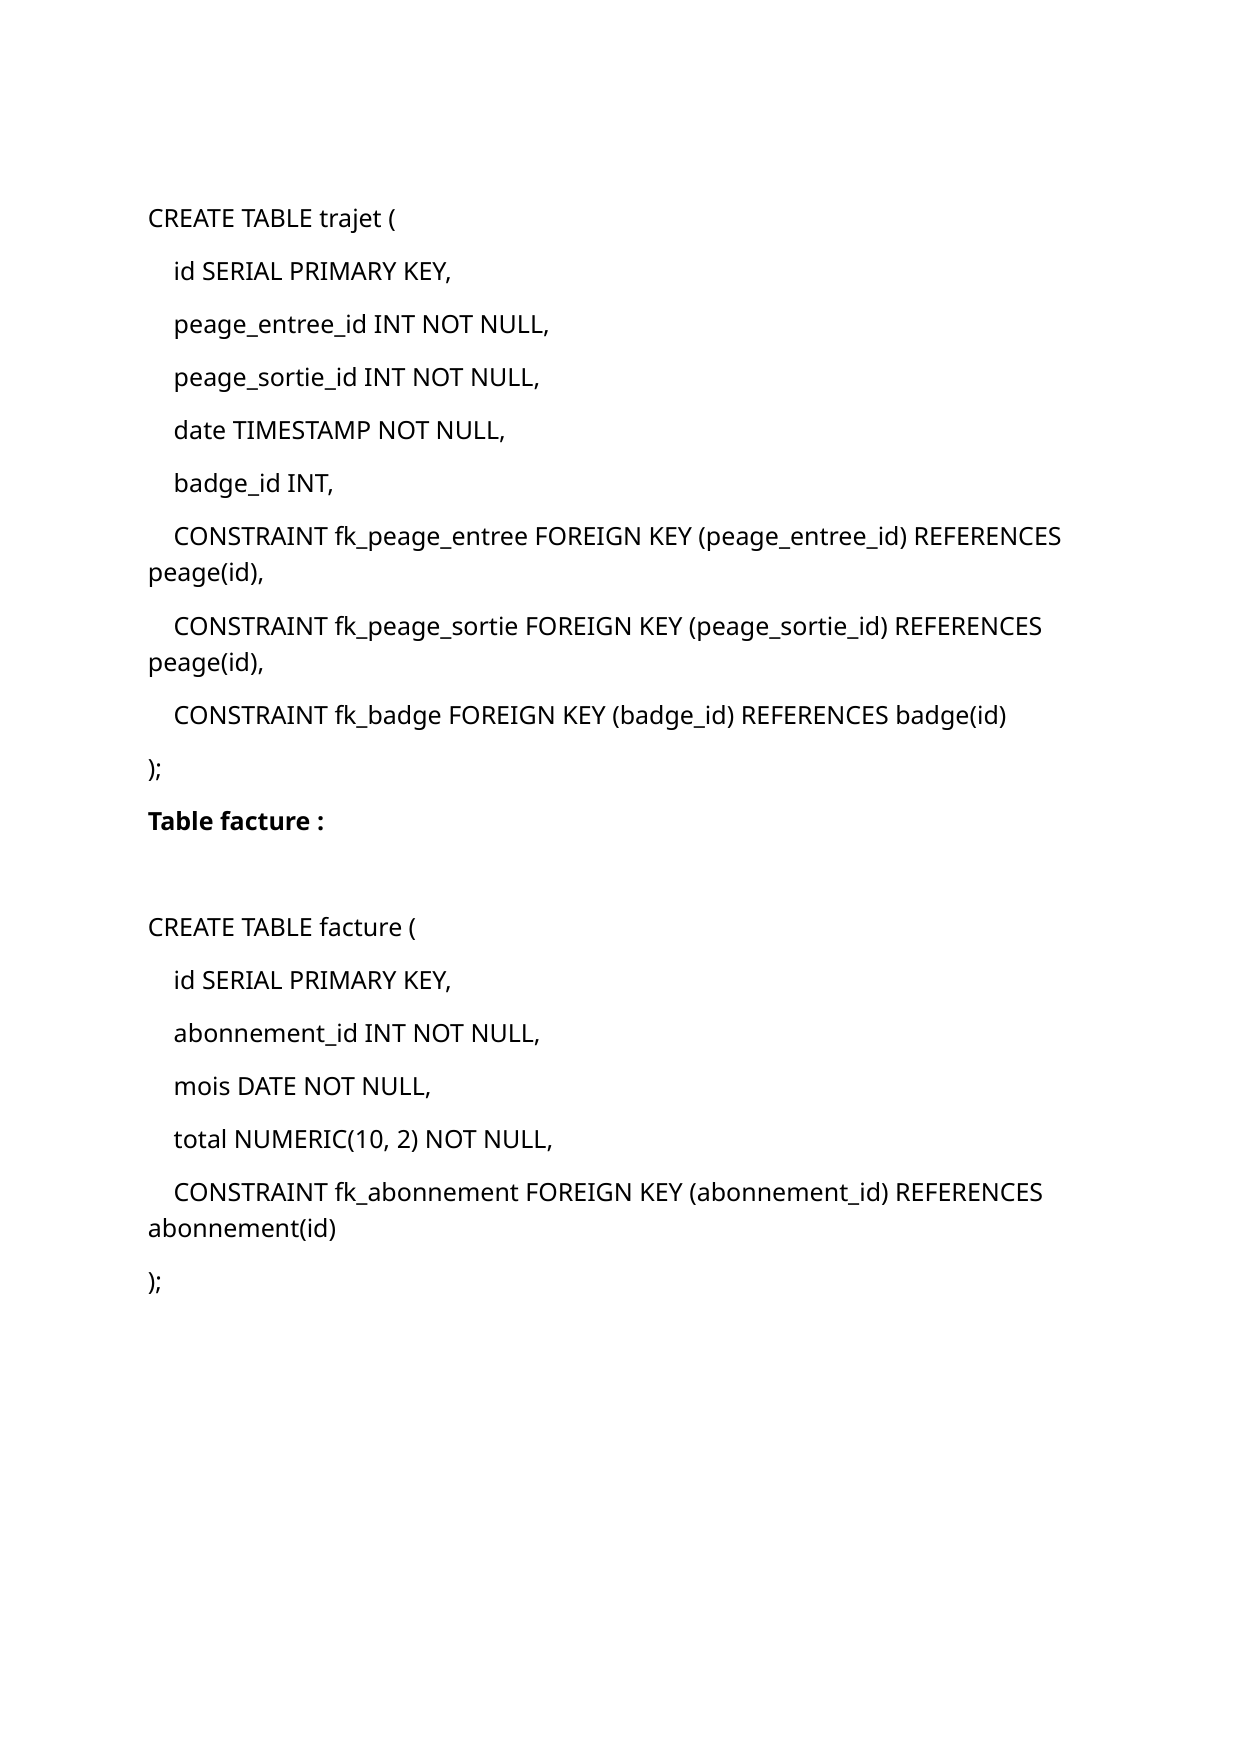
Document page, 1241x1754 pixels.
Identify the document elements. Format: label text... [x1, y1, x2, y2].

text CREATE TABLE facture ( [148, 909, 1093, 944]
text abonnement_id INT NOT NULL, [148, 1016, 1093, 1050]
text id SERIAL PRIMARY KEY, [148, 254, 1093, 288]
text CONSTRAINT fk_badge FOREIGN KEY (badge_id) REFERENCES badge(id) [148, 697, 1093, 732]
text CONSTRAINT fk_peage_entree FOREIGN KEY (peage_entree_id) REFERENCES peage(id), [148, 519, 1093, 589]
text mois DATE NOT NULL, [148, 1069, 1093, 1103]
text ); [148, 751, 1093, 784]
text date TIMESTAMP NOT NULL, [148, 413, 1093, 447]
text total NUMERIC(10, 2) NOT NULL, [148, 1122, 1093, 1156]
text CONSTRAINT fk_peage_sortie FOREIGN KEY (peage_sortie_id) REFERENCES peage(id), [148, 608, 1093, 678]
text badge_id INT, [148, 466, 1093, 500]
text CREATE TABLE trajet ( [148, 201, 1093, 235]
text peage_entree_id INT NOT NULL, [148, 307, 1093, 341]
text id SERIAL PRIMARY KEY, [148, 963, 1093, 997]
text peage_sortie_id INT NOT NULL, [148, 360, 1093, 394]
text CONSTRAINT fk_abonnement FOREIGN KEY (abonnement_id) REFERENCES abonnement(id) [148, 1175, 1093, 1245]
text ); [148, 1264, 1093, 1298]
text Table facture : [148, 803, 1093, 838]
